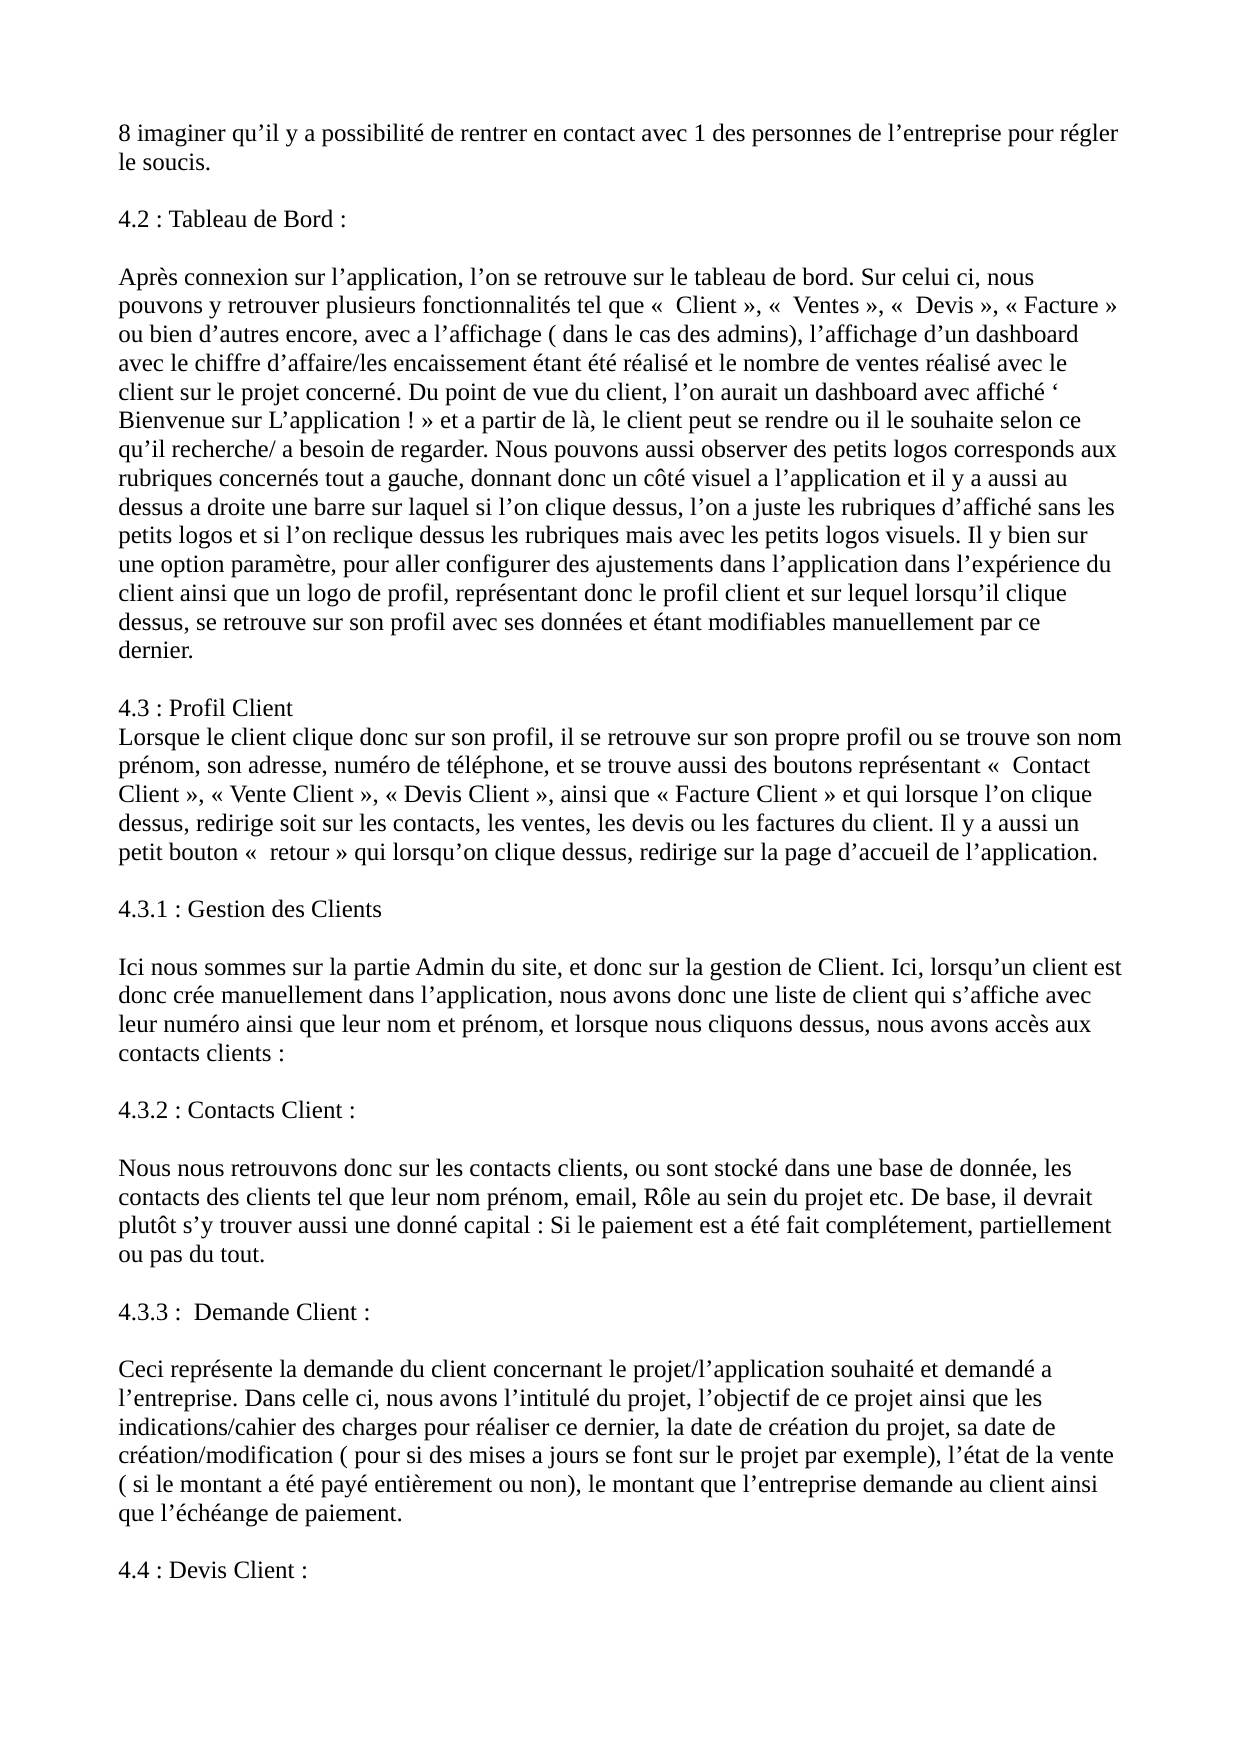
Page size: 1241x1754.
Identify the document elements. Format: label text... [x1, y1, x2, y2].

text 4.3 : Profil Client [118, 693, 1122, 722]
text Nous nous retrouvons donc sur les contacts clients, ou sont stocké dans une base de donnée, les contacts des clients tel que leur nom prénom, email, Rôle au sein du projet etc. De base, il devrait plutôt s’y trouver aussi une donné capital : Si le paiement est a été fait complétement, partiellement ou pas du tout. [118, 1153, 1122, 1268]
text 4.3.1 : Gestion des Clients [118, 894, 1122, 923]
text Après connexion sur l’application, l’on se retrouve sur le tableau de bord. Sur celui ci, nous pouvons y retrouver plusieurs fonctionnalités tel que « Client », « Ventes », « Devis », « Facture » ou bien d’autres encore, avec a l’affichage ( dans le cas des admins), l’affichage d’un dashboard avec le chiffre d’affaire/les encaissement étant été réalisé et le nombre de ventes réalisé avec le client sur le projet concerné. Du point de vue du client, l’on aurait un dashboard avec affiché ‘ Bienvenue sur L’application ! » et a partir de là, le client peut se rendre ou il le souhaite selon ce qu’il recherche/ a besoin de regarder. Nous pouvons aussi observer des petits logos corresponds aux rubriques concernés tout a gauche, donnant donc un côté visuel a l’application et il y a aussi au dessus a droite une barre sur laquel si l’on clique dessus, l’on a juste les rubriques d’affiché sans les petits logos et si l’on reclique dessus les rubriques mais avec les petits logos visuels. Il y bien sur une option paramètre, pour aller configurer des ajustements dans l’application dans l’expérience du client ainsi que un logo de profil, représentant donc le profil client et sur lequel lorsqu’il clique dessus, se retrouve sur son profil avec ses données et étant modifiables manuellement par ce dernier. [118, 262, 1122, 664]
text 4.3.2 : Contacts Client : [118, 1096, 1122, 1124]
text Ici nous sommes sur la partie Admin du site, et donc sur la gestion de Client. Ici, lorsqu’un client est donc crée manuellement dans l’application, nous avons donc une liste de client qui s’affiche avec leur numéro ainsi que leur nom et prénom, et lorsque nous cliquons dessus, nous avons accès aux contacts clients : [118, 952, 1122, 1067]
text Ceci représente la demande du client concernant le projet/l’application souhaité et demandé a l’entreprise. Dans celle ci, nous avons l’intitulé du projet, l’objectif de ce projet ainsi que les indications/cahier des charges pour réaliser ce dernier, la date de création du projet, sa date de création/modification ( pour si des mises a jours se font sur le projet par exemple), l’état de la vente ( si le montant a été payé entièrement ou non), le montant que l’entreprise demande au client ainsi que l’échéange de paiement. [118, 1354, 1122, 1527]
text 4.3.3 : Demande Client : [118, 1297, 1122, 1326]
text 4.4 : Devis Client : [118, 1556, 1122, 1584]
text 8 imaginer qu’il y a possibilité de rentrer en contact avec 1 des personnes de l’entreprise pour régler le soucis. [118, 118, 1122, 176]
text 4.2 : Tableau de Bord : [118, 204, 1122, 233]
text Lorsque le client clique donc sur son profil, il se retrouve sur son propre profil ou se trouve son nom prénom, son adresse, numéro de téléphone, et se trouve aussi des boutons représentant « Contact Client », « Vente Client », « Devis Client », ainsi que « Facture Client » et qui lorsque l’on clique dessus, redirige soit sur les contacts, les ventes, les devis ou les factures du client. Il y a aussi un petit bouton « retour » qui lorsqu’on clique dessus, redirige sur la page d’accueil de l’application. [118, 722, 1122, 866]
